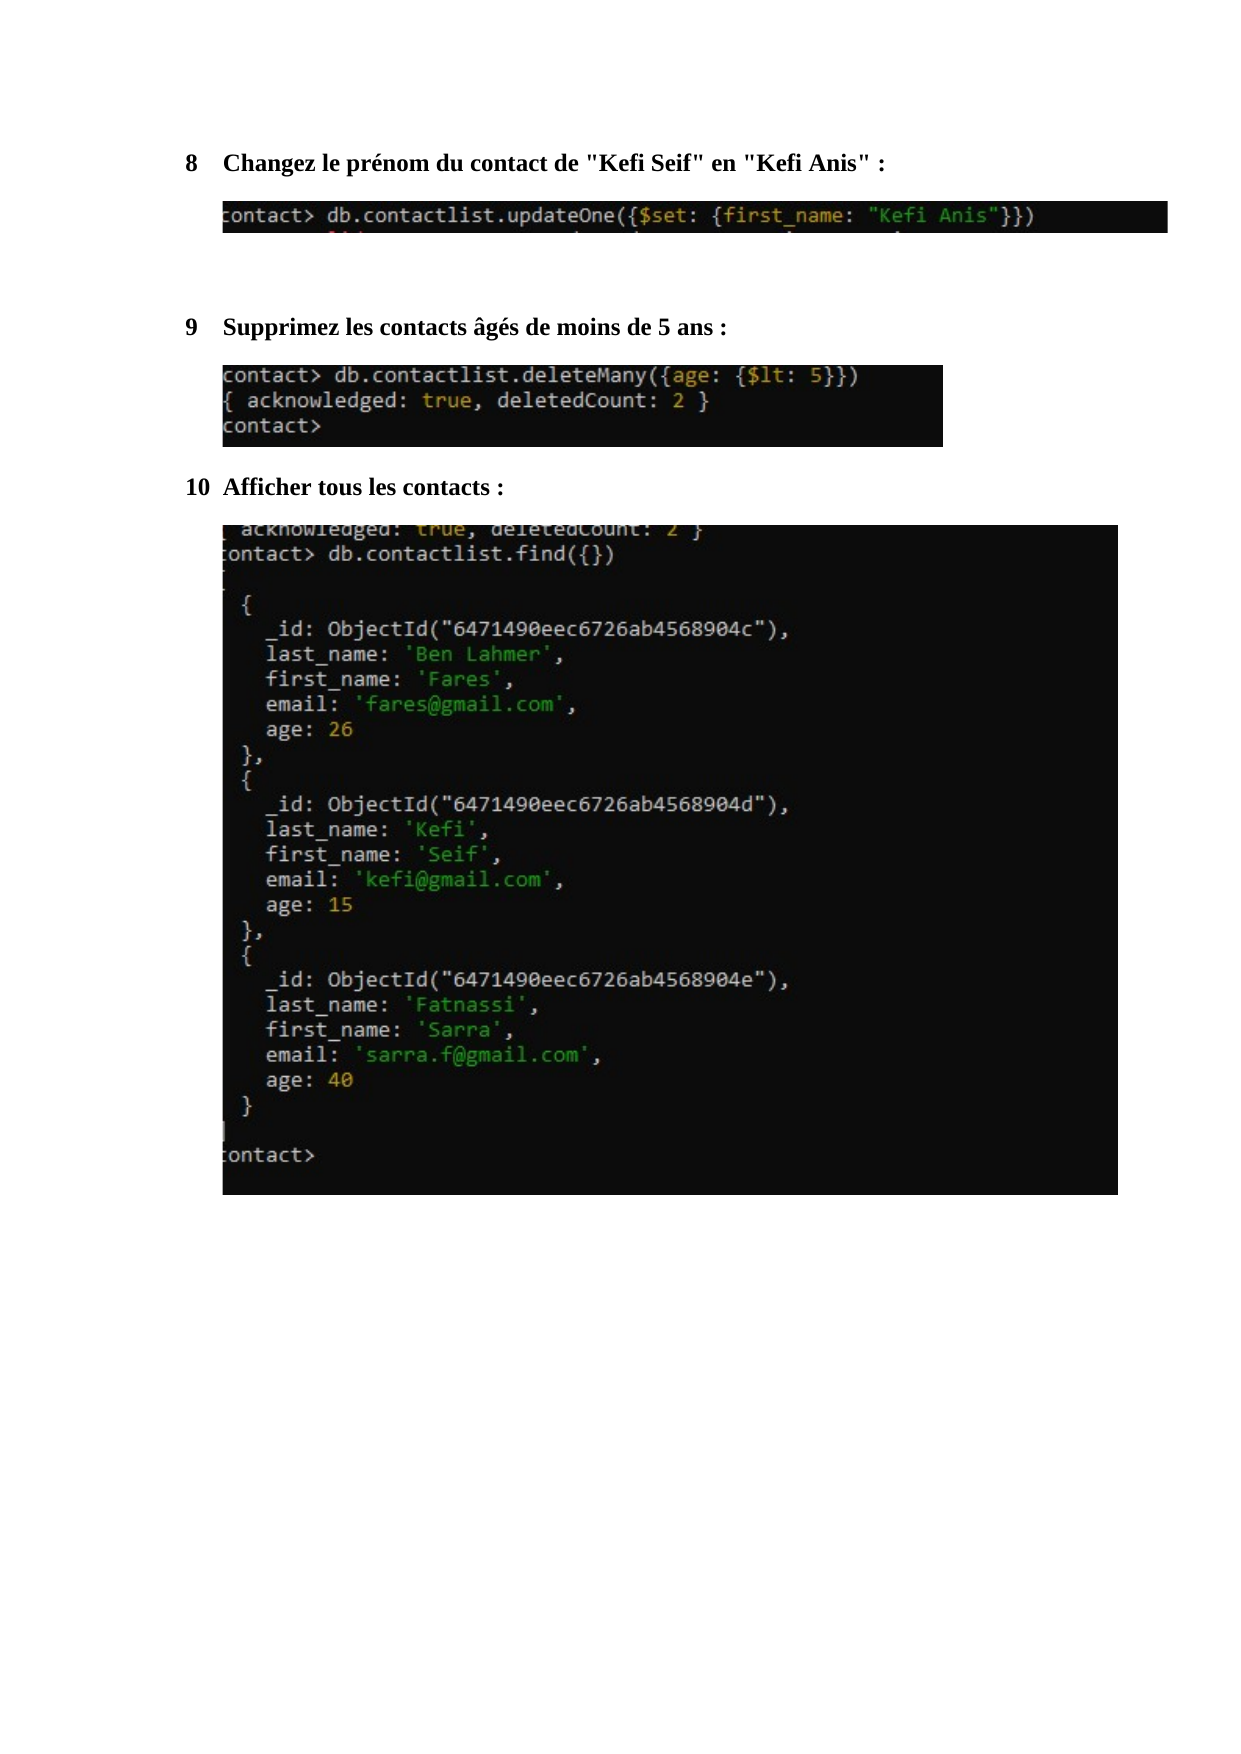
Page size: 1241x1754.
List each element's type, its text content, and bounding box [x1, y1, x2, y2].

list Afficher tous les contacts : [185, 472, 1093, 501]
list Supprimez les contacts âgés de moins de 5 ans : [185, 312, 1093, 341]
list Changez le prénom du contact de "Kefi Seif" en "Kefi Anis" : [185, 148, 1093, 176]
